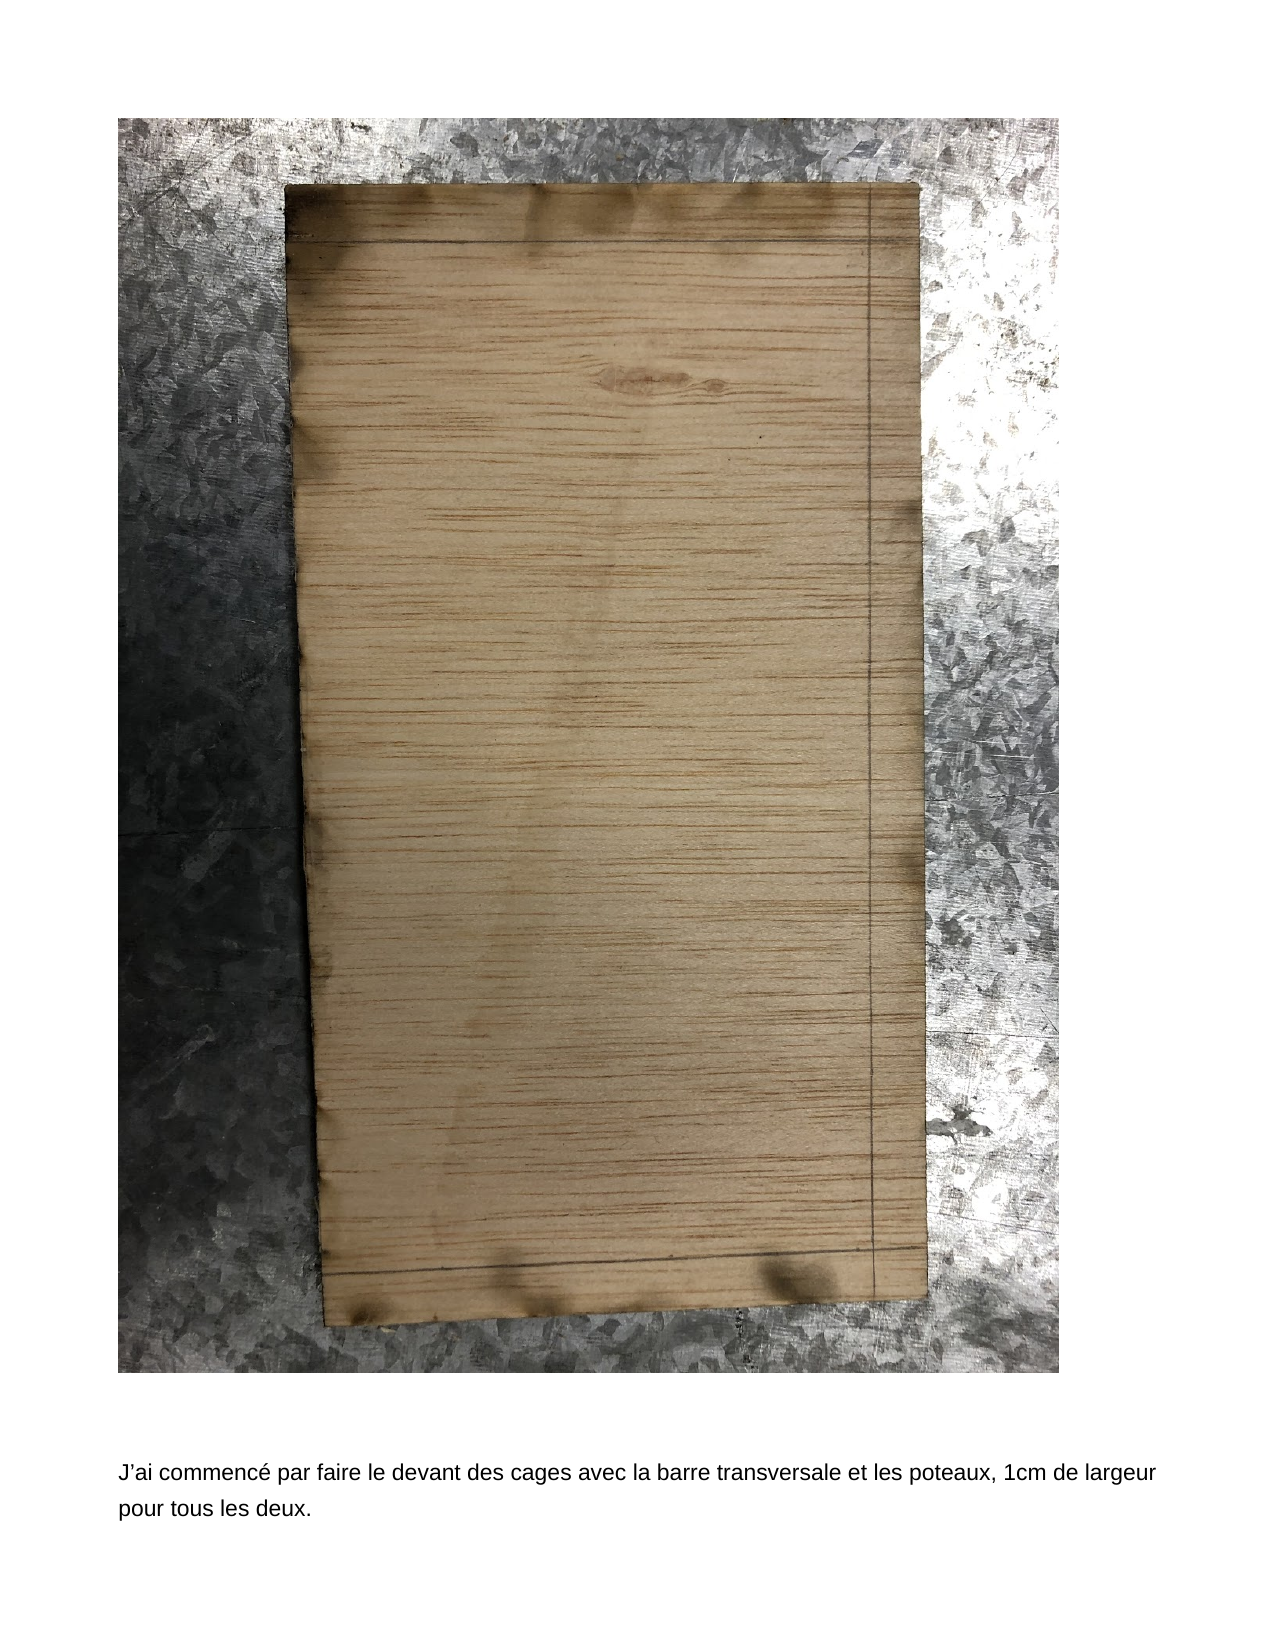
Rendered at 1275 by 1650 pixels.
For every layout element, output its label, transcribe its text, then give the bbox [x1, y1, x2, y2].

picture [118, 118, 1059, 1373]
text J’ai commencé par faire le devant des cages avec la barre transversale et les poteaux, 1cm de largeur pour tous les deux. [118, 1459, 1157, 1522]
